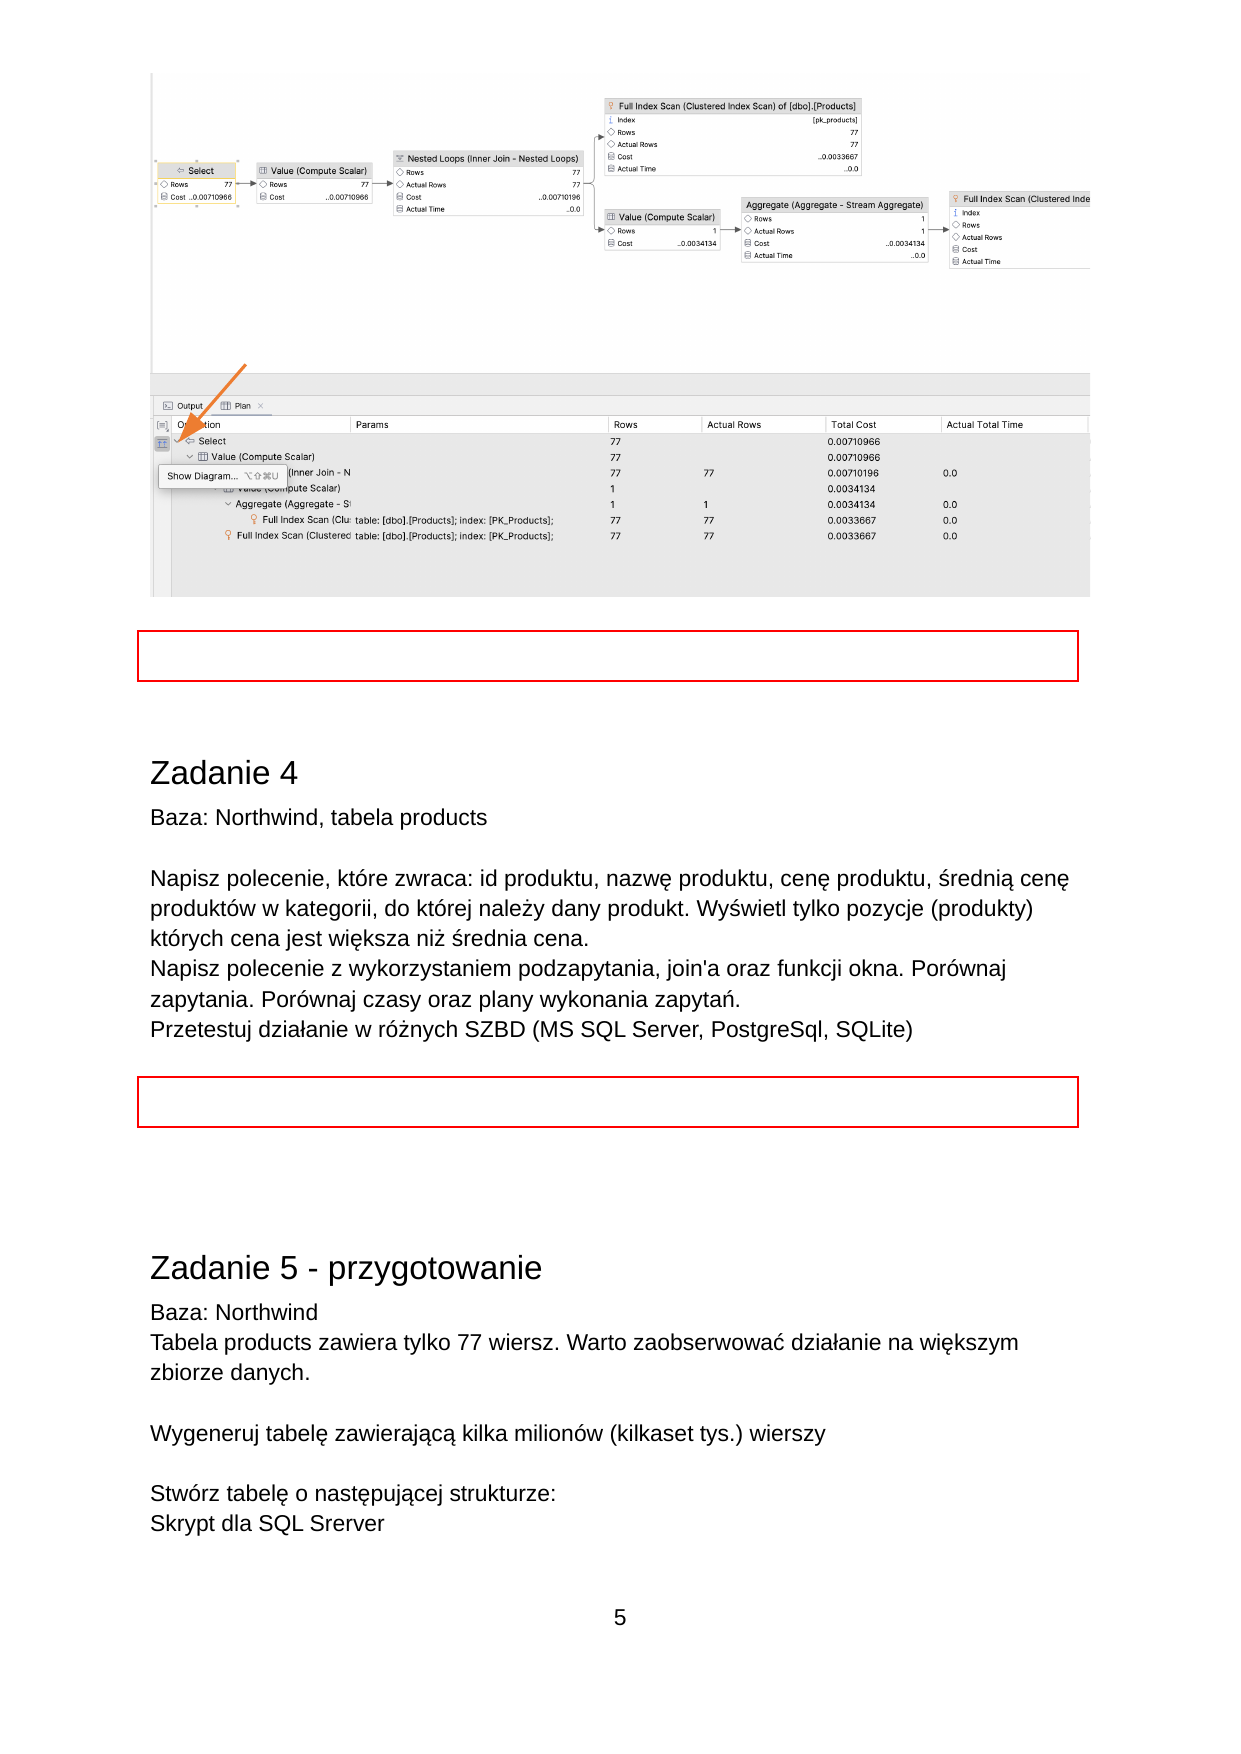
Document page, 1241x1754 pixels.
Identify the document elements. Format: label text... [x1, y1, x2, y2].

text Napisz polecenie, które zwraca: id produktu, nazwę produktu, cenę produktu, średnią cenę produktów w kategorii, do której należy dany produkt. Wyświetl tylko pozycje (produkty) których cena jest większa niż średnia cena. [150, 865, 1090, 952]
text Przetestuj działanie w różnych SZBD (MS SQL Server, PostgreSql, SQLite) [150, 1016, 1090, 1042]
subtitle Zadanie 5 - przygotowanie [150, 1248, 1090, 1286]
text Baza: Northwind, tabela products [150, 804, 1090, 831]
text Napisz polecenie z wykorzystaniem podzapytania, join'a oraz funkcji okna. Porównaj zapytania. Porównaj czasy oraz plany wykonania zapytań. [150, 955, 1090, 1012]
text Skrypt dla SQL Srerver [150, 1510, 1090, 1537]
text Stwórz tabelę o następującej strukturze: [150, 1480, 1090, 1507]
text Wygeneruj tabelę zawierającą kilka milionów (kilkaset tys.) wierszy [150, 1420, 1090, 1446]
text Baza: Northwind [150, 1299, 1090, 1325]
text Tabela products zawiera tylko 77 wiersz. Warto zaobserwować działanie na większym zbiorze danych. [150, 1329, 1090, 1386]
table_header [139, 632, 1077, 679]
subtitle Zadanie 4 [150, 753, 1090, 792]
table_header [139, 1078, 1077, 1126]
